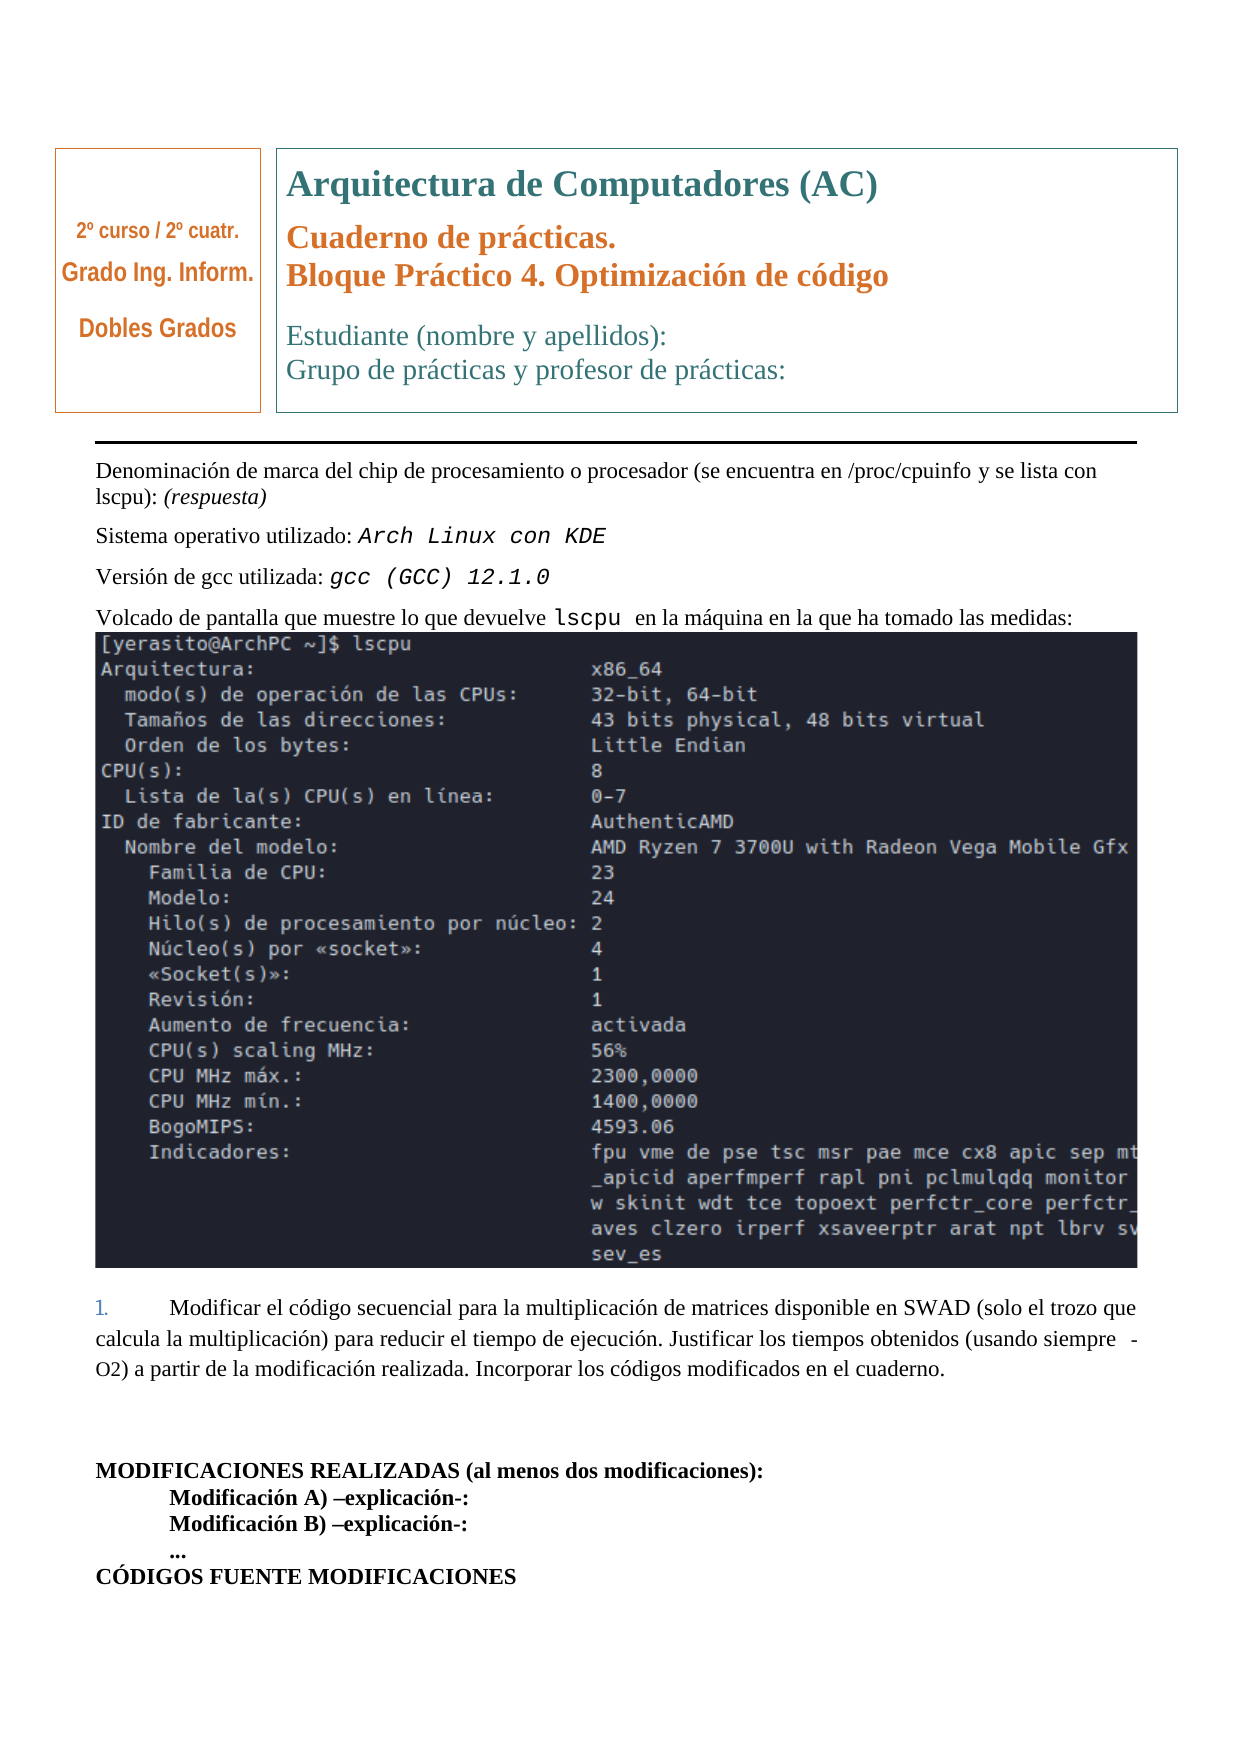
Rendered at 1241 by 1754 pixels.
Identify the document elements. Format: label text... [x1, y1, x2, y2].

list Sistema operativo utilizado: Arch Linux con KDE [95, 522, 1137, 551]
table_header Arquitectura de Computadores (AC) Cuaderno de prácticas. Bloque Práctico 4. Optimización de código Estudiante (nombre y apellidos): Grupo de prácticas y profesor de prácticas: [277, 149, 1177, 412]
list Denominación de marca del chip de procesamiento o procesador (se encuentra en /proc/cpuinfo y se lista con lscpu): (respuesta) [95, 457, 1137, 510]
table_header 2º curso / 2º cuatr. Grado Ing. Inform. Dobles Grados [56, 149, 260, 412]
text CÓDIGOS FUENTE MODIFICACIONES [95, 1563, 1137, 1589]
text ... [95, 1537, 1137, 1563]
list Versión de gcc utilizada: gcc (GCC) 12.1.0 [95, 563, 1137, 591]
list Modificar el código secuencial para la multiplicación de matrices disponible en SWAD (solo el trozo que calcula la multiplicación) para reducir el tiempo de ejecución. Justificar los tiempos obtenidos (usando siempre -O2) a partir de la modificación realizada. Incorporar los códigos modificados en el cuaderno. [95, 1294, 1137, 1382]
text MODIFICACIONES REALIZADAS (al menos dos modificaciones): [95, 1458, 1137, 1484]
table_header [261, 148, 276, 412]
text Modificación A) –explicación-: [95, 1484, 1137, 1510]
list Volcado de pantalla que muestre lo que devuelve lscpu en la máquina en la que ha tomado las medidas: [95, 604, 1137, 632]
text Modificación B) –explicación-: [95, 1510, 1137, 1537]
picture [95, 632, 1138, 1268]
